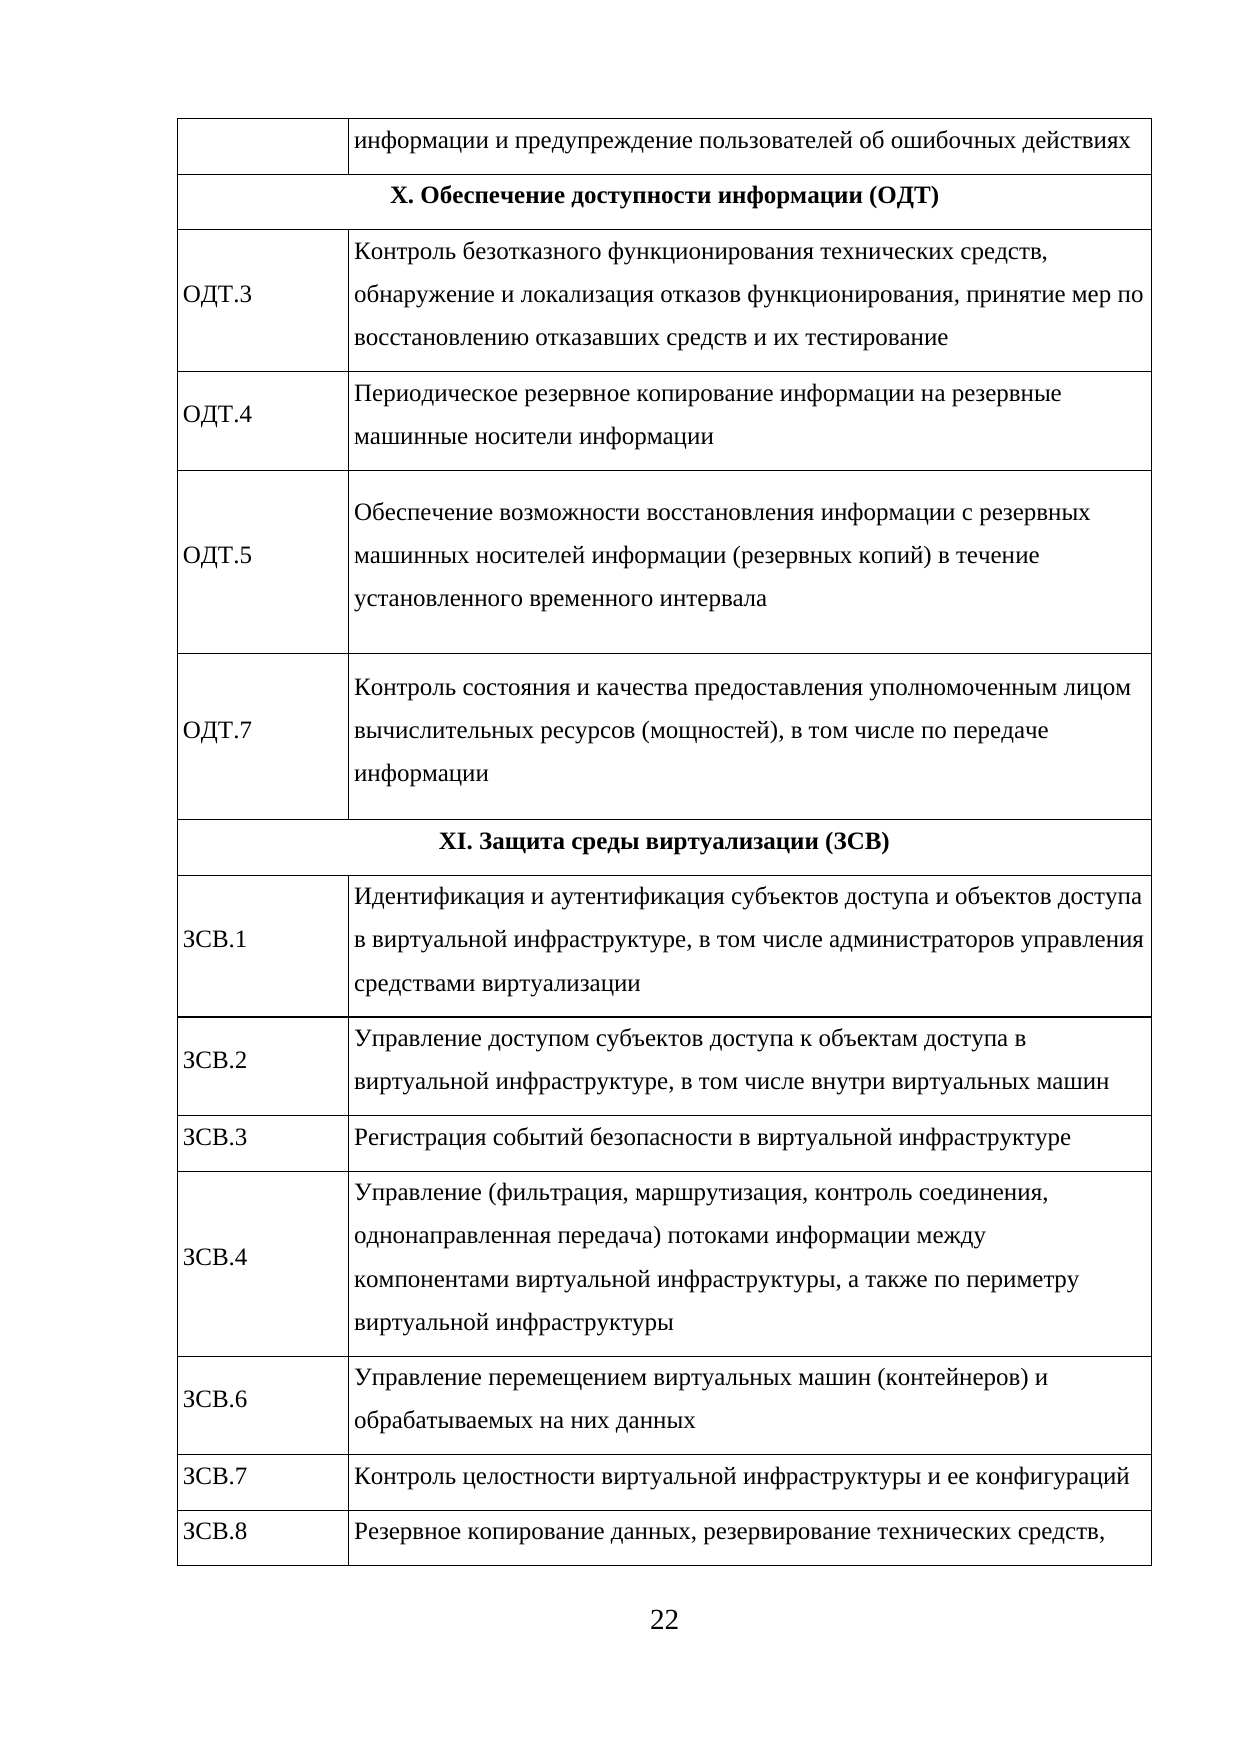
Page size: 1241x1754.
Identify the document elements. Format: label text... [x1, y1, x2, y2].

table_cell [178, 119, 348, 174]
table_cell XI. Защита среды виртуализации (ЗСВ) [178, 820, 1151, 875]
table_cell Управление доступом субъектов доступа к объектам доступа в виртуальной инфраструктуре, в том числе внутри виртуальных машин [349, 1018, 1151, 1115]
table_cell Идентификация и аутентификация субъектов доступа и объектов доступа в виртуальной инфраструктуре, в том числе администраторов управления средствами виртуализации [349, 876, 1151, 1016]
table_cell Управление перемещением виртуальных машин (контейнеров) и обрабатываемых на них данных [349, 1357, 1151, 1454]
table_cell Контроль целостности виртуальной инфраструктуры и ее конфигураций [349, 1455, 1151, 1510]
table_cell Контроль состояния и качества предоставления уполномоченным лицом вычислительных ресурсов (мощностей), в том числе по передаче информации [349, 654, 1151, 819]
table_cell ОДТ.4 [178, 372, 348, 469]
table_cell ЗСВ.6 [178, 1357, 348, 1454]
table_cell ЗСВ.8 [178, 1511, 348, 1565]
table_cell ЗСВ.4 [178, 1172, 348, 1356]
table_cell Периодическое резервное копирование информации на резервные машинные носители информации [349, 372, 1151, 469]
table_cell Управление (фильтрация, маршрутизация, контроль соединения, однонаправленная передача) потоками информации между компонентами виртуальной инфраструктуры, а также по периметру виртуальной инфраструктуры [349, 1172, 1151, 1356]
table_cell ЗСВ.3 [178, 1116, 348, 1171]
table_cell ОДТ.5 [178, 471, 348, 653]
table_cell ЗСВ.2 [178, 1018, 348, 1115]
table_cell Резервное копирование данных, резервирование технических средств, [349, 1511, 1151, 1565]
table_cell Регистрация событий безопасности в виртуальной инфраструктуре [349, 1116, 1151, 1171]
table_cell ЗСВ.1 [178, 876, 348, 1016]
table_cell X. Обеспечение доступности информации (ОДТ) [178, 175, 1151, 229]
table_cell ОДТ.3 [178, 230, 348, 371]
table_cell Контроль безотказного функционирования технических средств, обнаружение и локализация отказов функционирования, принятие мер по восстановлению отказавших средств и их тестирование [349, 230, 1151, 371]
table_cell ОДТ.7 [178, 654, 348, 819]
table_cell ЗСВ.7 [178, 1455, 348, 1510]
table_cell информации и предупреждение пользователей об ошибочных действиях [349, 119, 1151, 174]
table_cell Обеспечение возможности восстановления информации с резервных машинных носителей информации (резервных копий) в течение установленного временного интервала [349, 471, 1151, 653]
